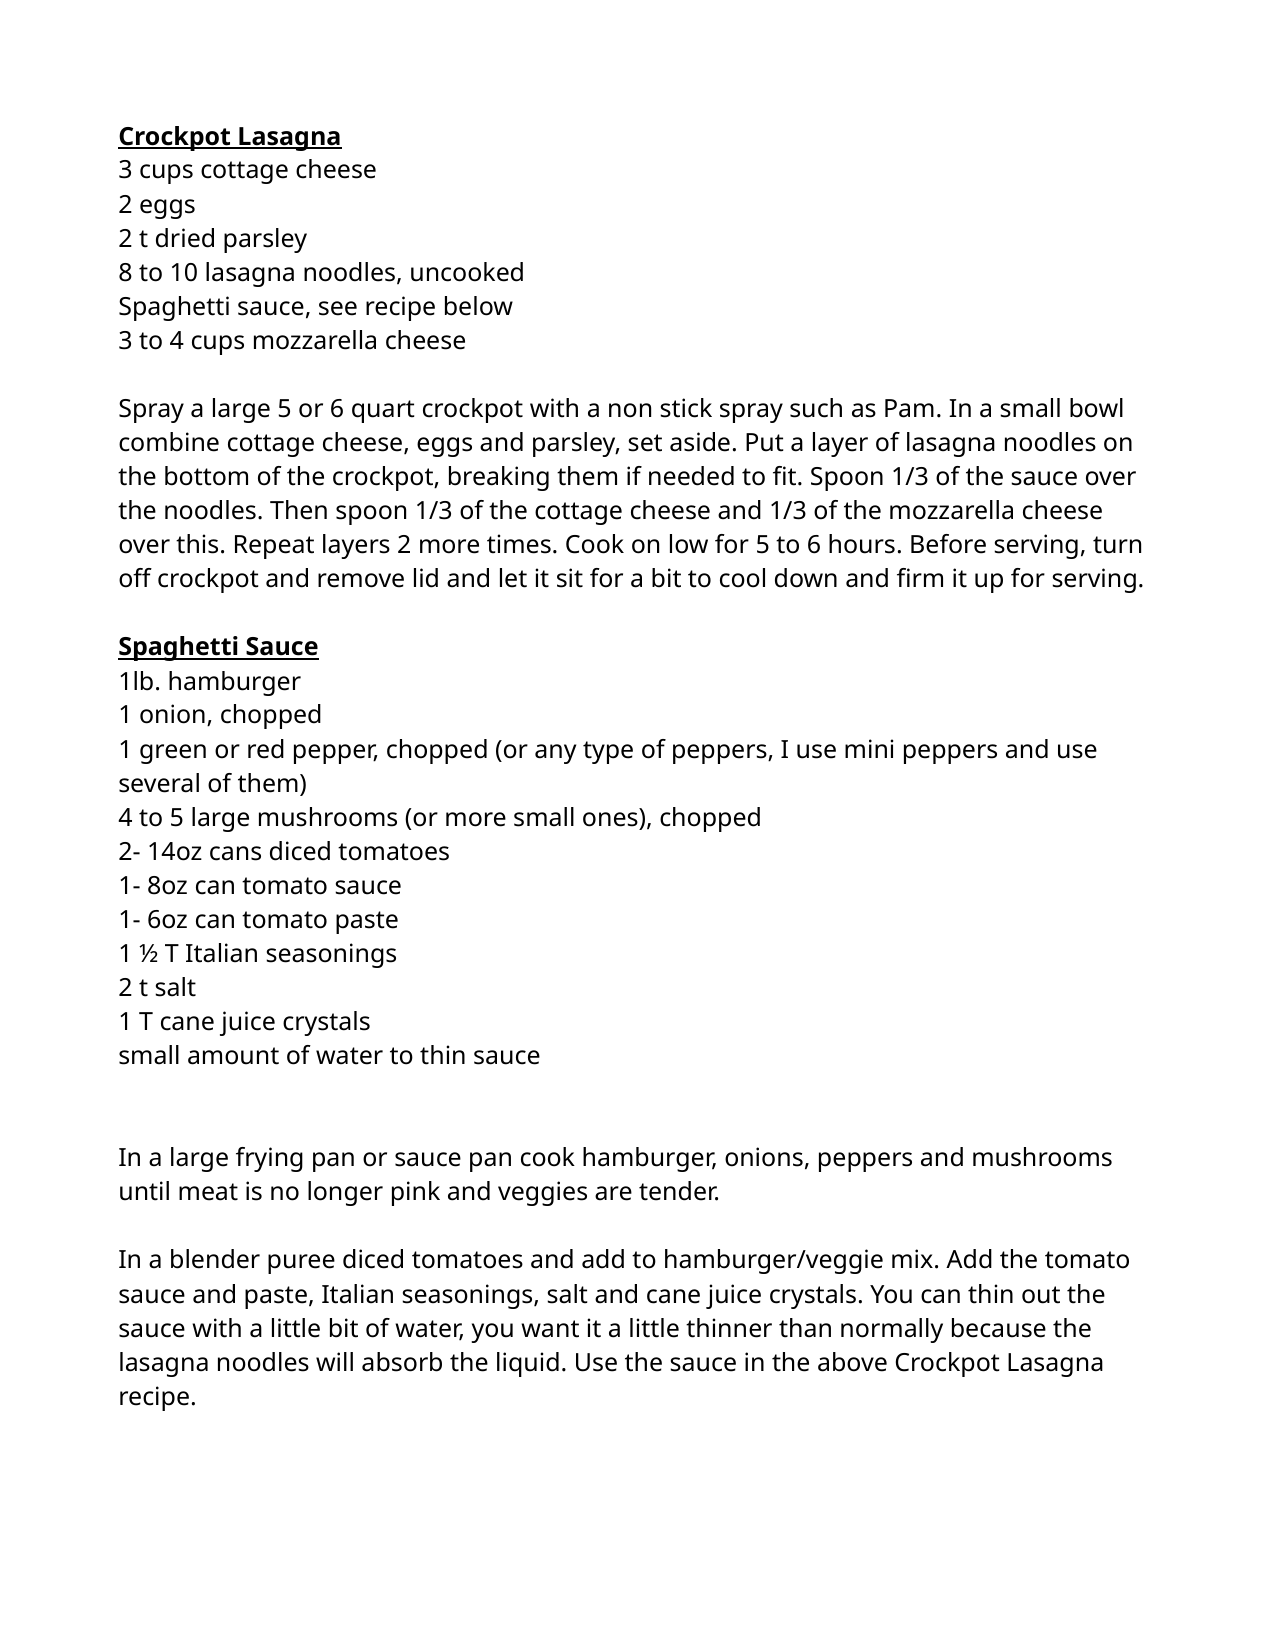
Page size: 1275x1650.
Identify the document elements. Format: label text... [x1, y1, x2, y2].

text Crockpot Lasagna 3 cups cottage cheese 2 eggs 2 t dried parsley 8 to 10 lasagna noodles, uncooked Spaghetti sauce, see recipe below 3 to 4 cups mozzarella cheese Spray a large 5 or 6 quart crockpot with a non stick spray such as Pam. In a small bowl combine cottage cheese, eggs and parsley, set aside. Put a layer of lasagna noodles on the bottom of the crockpot, breaking them if needed to fit. Spoon 1/3 of the sauce over the noodles. Then spoon 1/3 of the cottage cheese and 1/3 of the mozzarella cheese over this. Repeat layers 2 more times. Cook on low for 5 to 6 hours. Before serving, turn off crockpot and remove lid and let it sit for a bit to cool down and firm it up for serving. Spaghetti Sauce 1lb. hamburger 1 onion, chopped 1 green or red pepper, chopped (or any type of peppers, I use mini peppers and use several of them) 4 to 5 large mushrooms (or more small ones), chopped 2- 14oz cans diced tomatoes 1- 8oz can tomato sauce 1- 6oz can tomato paste 1 ½ T Italian seasonings 2 t salt 1 T cane juice crystals small amount of water to thin sauce In a large frying pan or sauce pan cook hamburger, onions, peppers and mushrooms until meat is no longer pink and veggies are tender. In a blender puree diced tomatoes and add to hamburger/veggie mix. Add the tomato sauce and paste, Italian seasonings, salt and cane juice crystals. You can thin out the sauce with a little bit of water, you want it a little thinner than normally because the lasagna noodles will absorb the liquid. Use the sauce in the above Crockpot Lasagna recipe. [118, 118, 1157, 1412]
